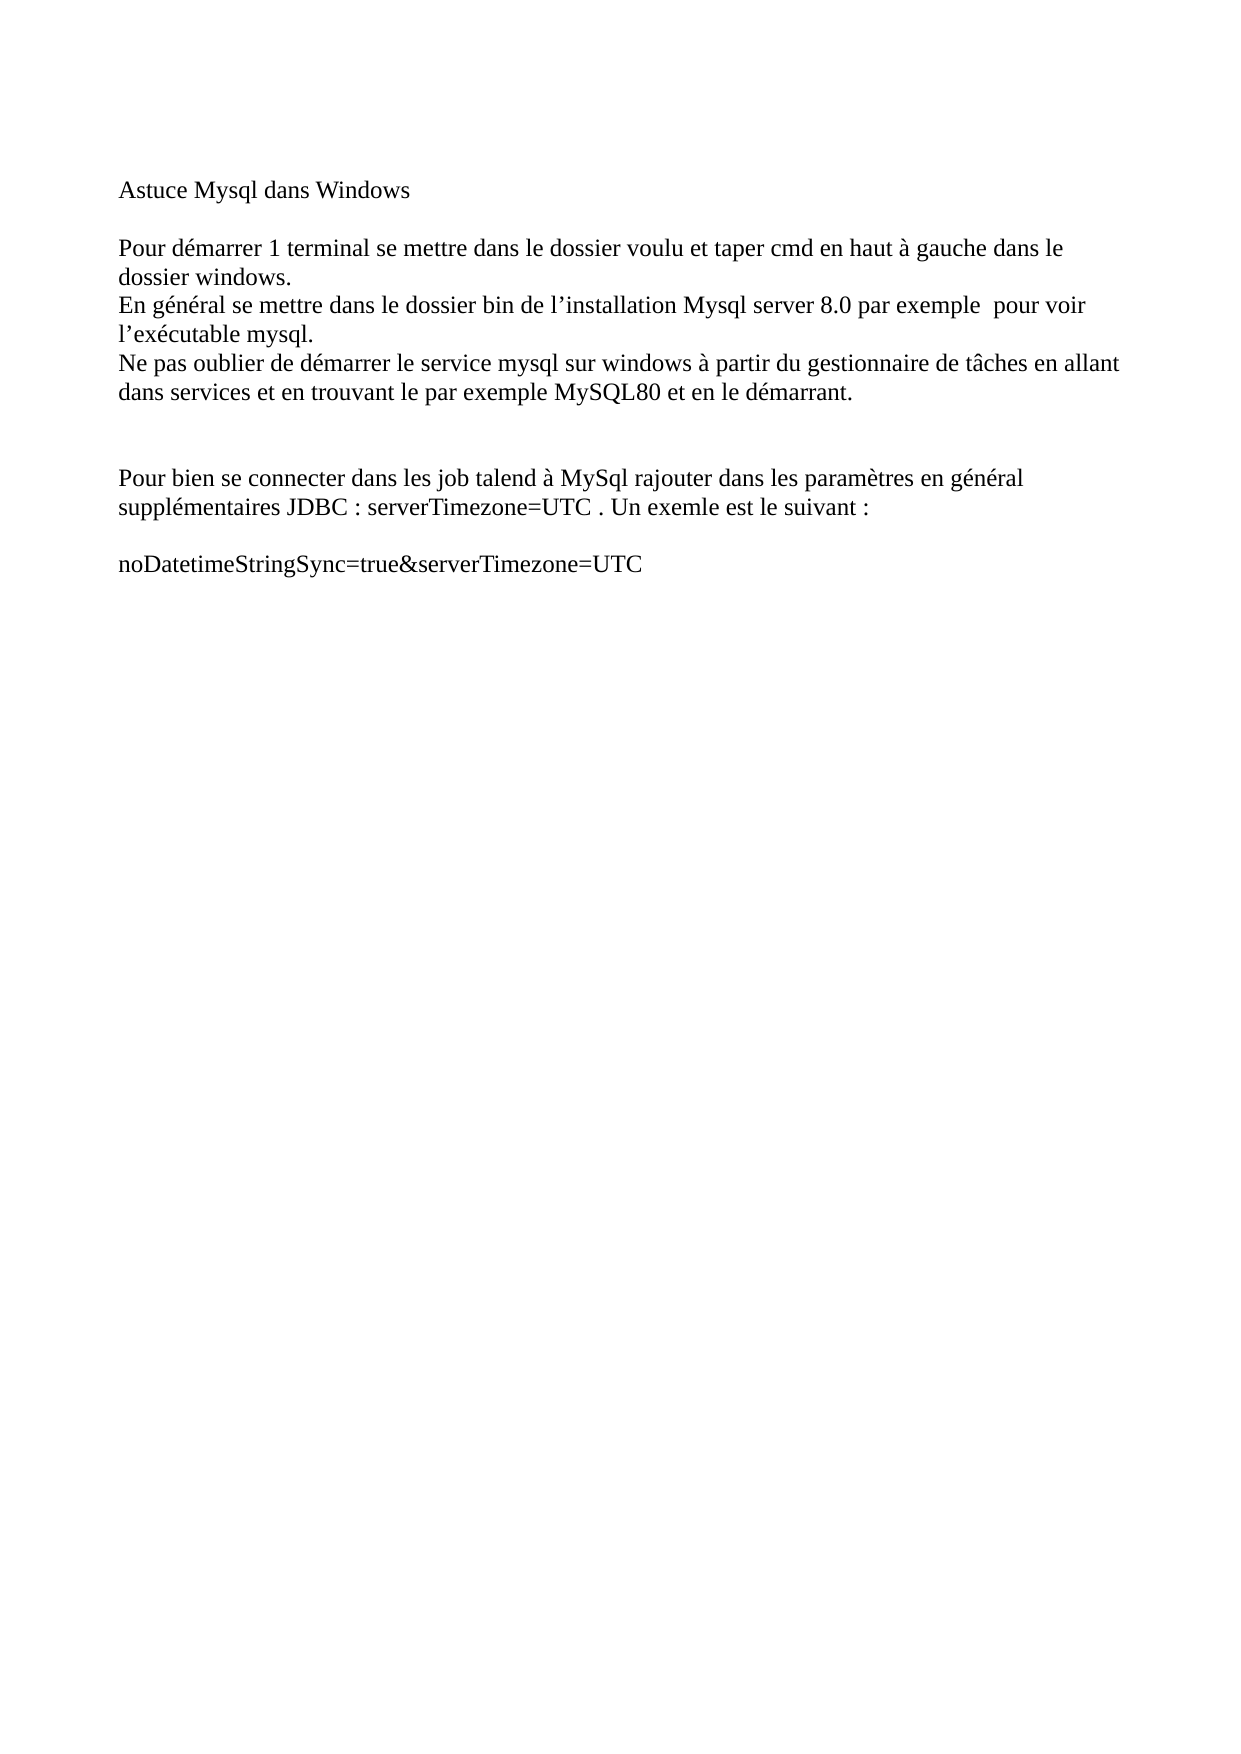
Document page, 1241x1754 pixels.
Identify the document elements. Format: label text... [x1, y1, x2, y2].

text En général se mettre dans le dossier bin de l’installation Mysql server 8.0 par exemple pour voir l’exécutable mysql. [118, 291, 1122, 348]
text Pour bien se connecter dans les job talend à MySql rajouter dans les paramètres en général supplémentaires JDBC : serverTimezone=UTC . Un exemle est le suivant : [118, 463, 1122, 521]
text Astuce Mysql dans Windows [118, 176, 1122, 204]
text Ne pas oublier de démarrer le service mysql sur windows à partir du gestionnaire de tâches en allant dans services et en trouvant le par exemple MySQL80 et en le démarrant. [118, 348, 1122, 406]
text noDatetimeStringSync=true&serverTimezone=UTC [118, 549, 1122, 578]
text Pour démarrer 1 terminal se mettre dans le dossier voulu et taper cmd en haut à gauche dans le dossier windows. [118, 233, 1122, 291]
